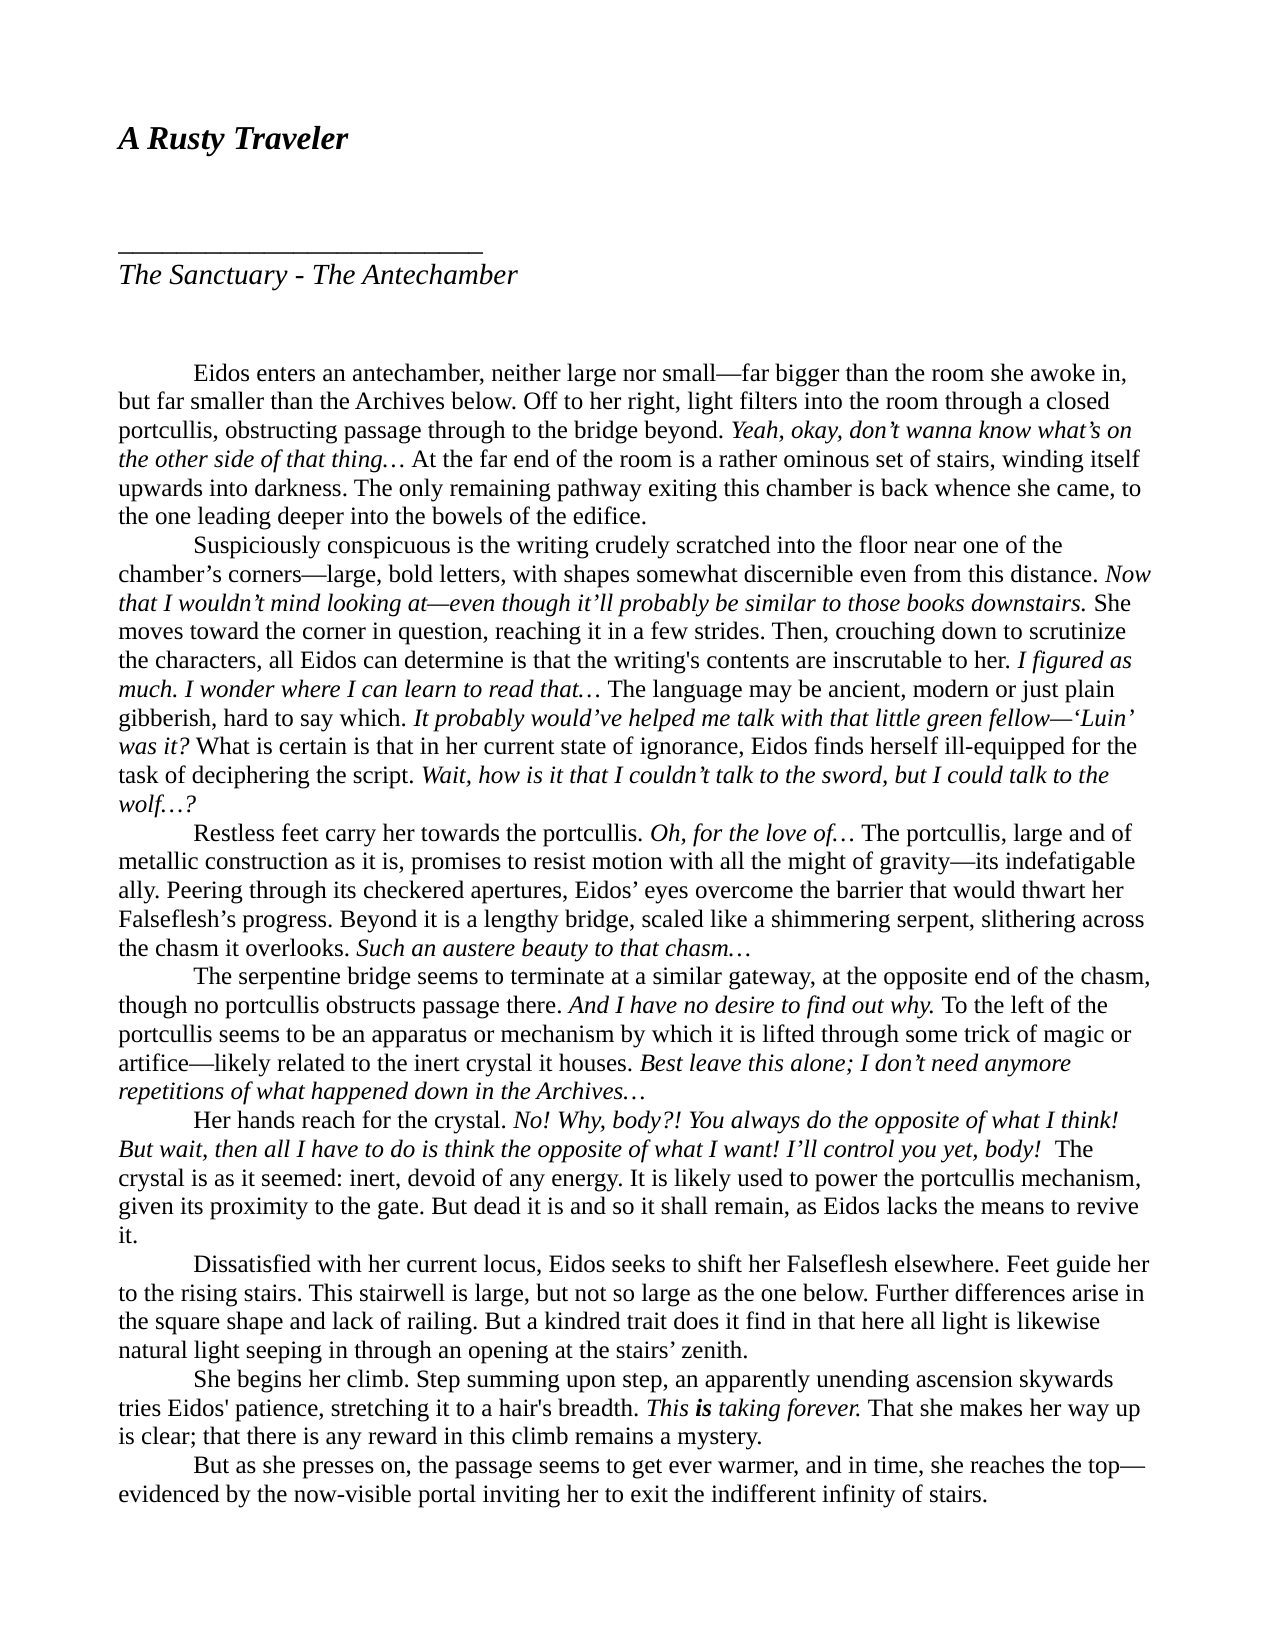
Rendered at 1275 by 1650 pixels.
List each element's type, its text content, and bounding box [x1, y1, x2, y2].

text But as she presses on, the passage seems to get ever warmer, and in time, she reaches the top—evidenced by the now-visible portal inviting her to exit the indifferent infinity of stairs. [118, 1450, 1157, 1508]
text Restless feet carry her towards the portcullis. Oh, for the love of… The portcullis, large and of metallic construction as it is, promises to resist motion with all the might of gravity—its indefatigable ally. Peering through its checkered apertures, Eidos’ eyes overcome the barrier that would thwart her Falseflesh’s progress. Beyond it is a lengthy bridge, scaled like a shimmering serpent, slithering across the chasm it overlooks. Such an austere beauty to that chasm… [118, 818, 1157, 961]
text _________________________ [118, 223, 1157, 257]
text Dissatisfied with her current locus, Eidos seeks to shift her Falseflesh elsewhere. Feet guide her to the rising stairs. This stairwell is large, but not so large as the one below. Further differences arise in the square shape and lack of railing. But a kindred trait does it find in that here all light is likewise natural light seeping in through an opening at the stairs’ zenith. [118, 1249, 1157, 1364]
text The serpentine bridge seems to terminate at a similar gateway, at the opposite end of the chasm, though no portcullis obstructs passage there. And I have no desire to find out why. To the left of the portcullis seems to be an apparatus or mechanism by which it is lifted through some trick of magic or artifice—likely related to the inert crystal it houses. Best leave this alone; I don’t need anymore repetitions of what happened down in the Archives… [118, 961, 1157, 1105]
text The Sanctuary - The Antechamber [118, 257, 1157, 291]
text Her hands reach for the crystal. No! Why, body?! You always do the opposite of what I think! But wait, then all I have to do is think the opposite of what I want! I’ll control you yet, body! The crystal is as it seemed: inert, devoid of any energy. It is likely used to power the portcullis mechanism, given its proximity to the gate. But dead it is and so it shall remain, as Eidos lacks the means to revive it. [118, 1105, 1157, 1249]
text Suspiciously conspicuous is the writing crudely scratched into the floor near one of the chamber’s corners—large, bold letters, with shapes somewhat discernible even from this distance. Now that I wouldn’t mind looking at—even though it’ll probably be similar to those books downstairs. She moves toward the corner in question, reaching it in a few strides. Then, crouching down to scrutinize the characters, all Eidos can determine is that the writing's contents are inscrutable to her. I figured as much. I wonder where I can learn to read that… The language may be ancient, modern or just plain gibberish, hard to say which. It probably would’ve helped me talk with that little green fellow—‘Luin’ was it? What is certain is that in her current state of ignorance, Eidos finds herself ill-equipped for the task of deciphering the script. Wait, how is it that I couldn’t talk to the sword, but I could talk to the wolf…? [118, 530, 1157, 818]
text A Rusty Traveler [118, 118, 1157, 156]
text She begins her climb. Step summing upon step, an apparently unending ascension skywards tries Eidos' patience, stretching it to a hair's breadth. This is taking forever. That she makes her way up is clear; that there is any reward in this climb remains a mystery. [118, 1364, 1157, 1450]
text Eidos enters an antechamber, neither large nor small—far bigger than the room she awoke in, but far smaller than the Archives below. Off to her right, light filters into the room through a closed portcullis, obstructing passage through to the bridge beyond. Yeah, okay, don’t wanna know what’s on the other side of that thing… At the far end of the room is a rather ominous set of stairs, winding itself upwards into darkness. The only remaining pathway exiting this chamber is back whence she came, to the one leading deeper into the bowels of the edifice. [118, 358, 1157, 530]
